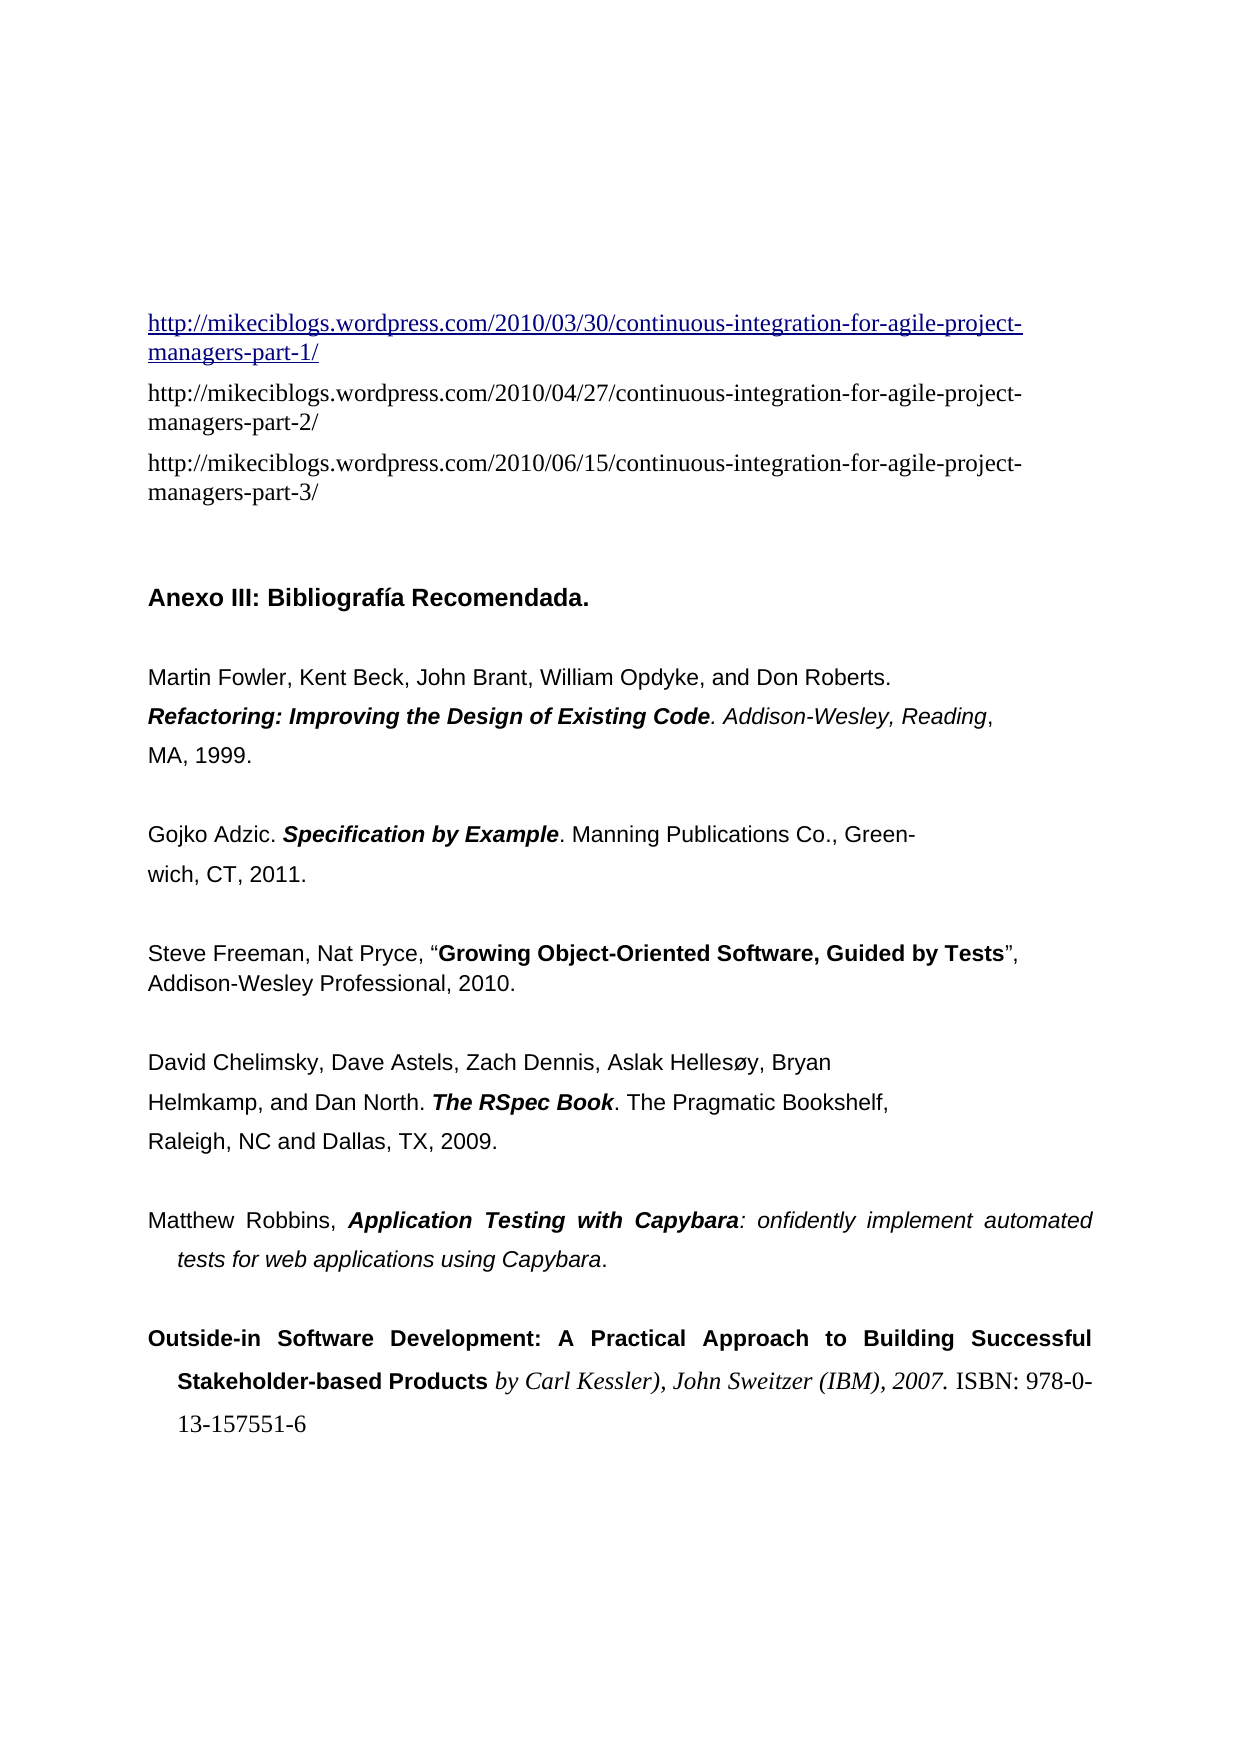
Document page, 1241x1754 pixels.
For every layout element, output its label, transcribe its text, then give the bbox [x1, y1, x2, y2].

text http://mikeciblogs.wordpress.com/2010/06/15/continuous-integration-for-agile-project-managers-part-3/ [148, 448, 1093, 506]
text http://mikeciblogs.wordpress.com/2010/04/27/continuous-integration-for-agile-project-managers-part-2/ [148, 378, 1093, 436]
text Raleigh, NC and Dallas, TX, 2009. [148, 1128, 1093, 1154]
text David Chelimsky, Dave Astels, Zach Dennis, Aslak Hellesøy, Bryan [148, 1049, 1093, 1075]
text Outside-in Software Development: A Practical Approach to Building Successful Stakeholder-based Products by Carl Kessler), John Sweitzer (IBM), 2007. ISBN: 978-0-13-157551-6 [148, 1325, 1093, 1438]
text Helmkamp, and Dan North. The RSpec Book. The Pragmatic Bookshelf, [148, 1088, 1093, 1115]
subtitle Anexo III: Bibliografía Recomendada. [148, 583, 1093, 612]
text Matthew Robbins, Application Testing with Capybara: onfidently implement automated tests for web applications using Capybara. [148, 1207, 1093, 1273]
text Steve Freeman, Nat Pryce, “Growing Object-Oriented Software, Guided by Tests”, [148, 940, 1093, 966]
text Refactoring: Improving the Design of Existing Code. Addison-Wesley, Reading, [148, 703, 1093, 729]
text Martin Fowler, Kent Beck, John Brant, William Opdyke, and Don Roberts. [148, 663, 1093, 690]
text Addison-Wesley Professional, 2010. [148, 970, 1093, 996]
text http://mikeciblogs.wordpress.com/2010/03/30/continuous-integration-for-agile-project-managers-part-1/ [148, 308, 1093, 366]
text Gojko Adzic. Specification by Example. Manning Publications Co., Green- [148, 821, 1093, 848]
text MA, 1999. [148, 742, 1093, 769]
text wich, CT, 2011. [148, 861, 1093, 887]
